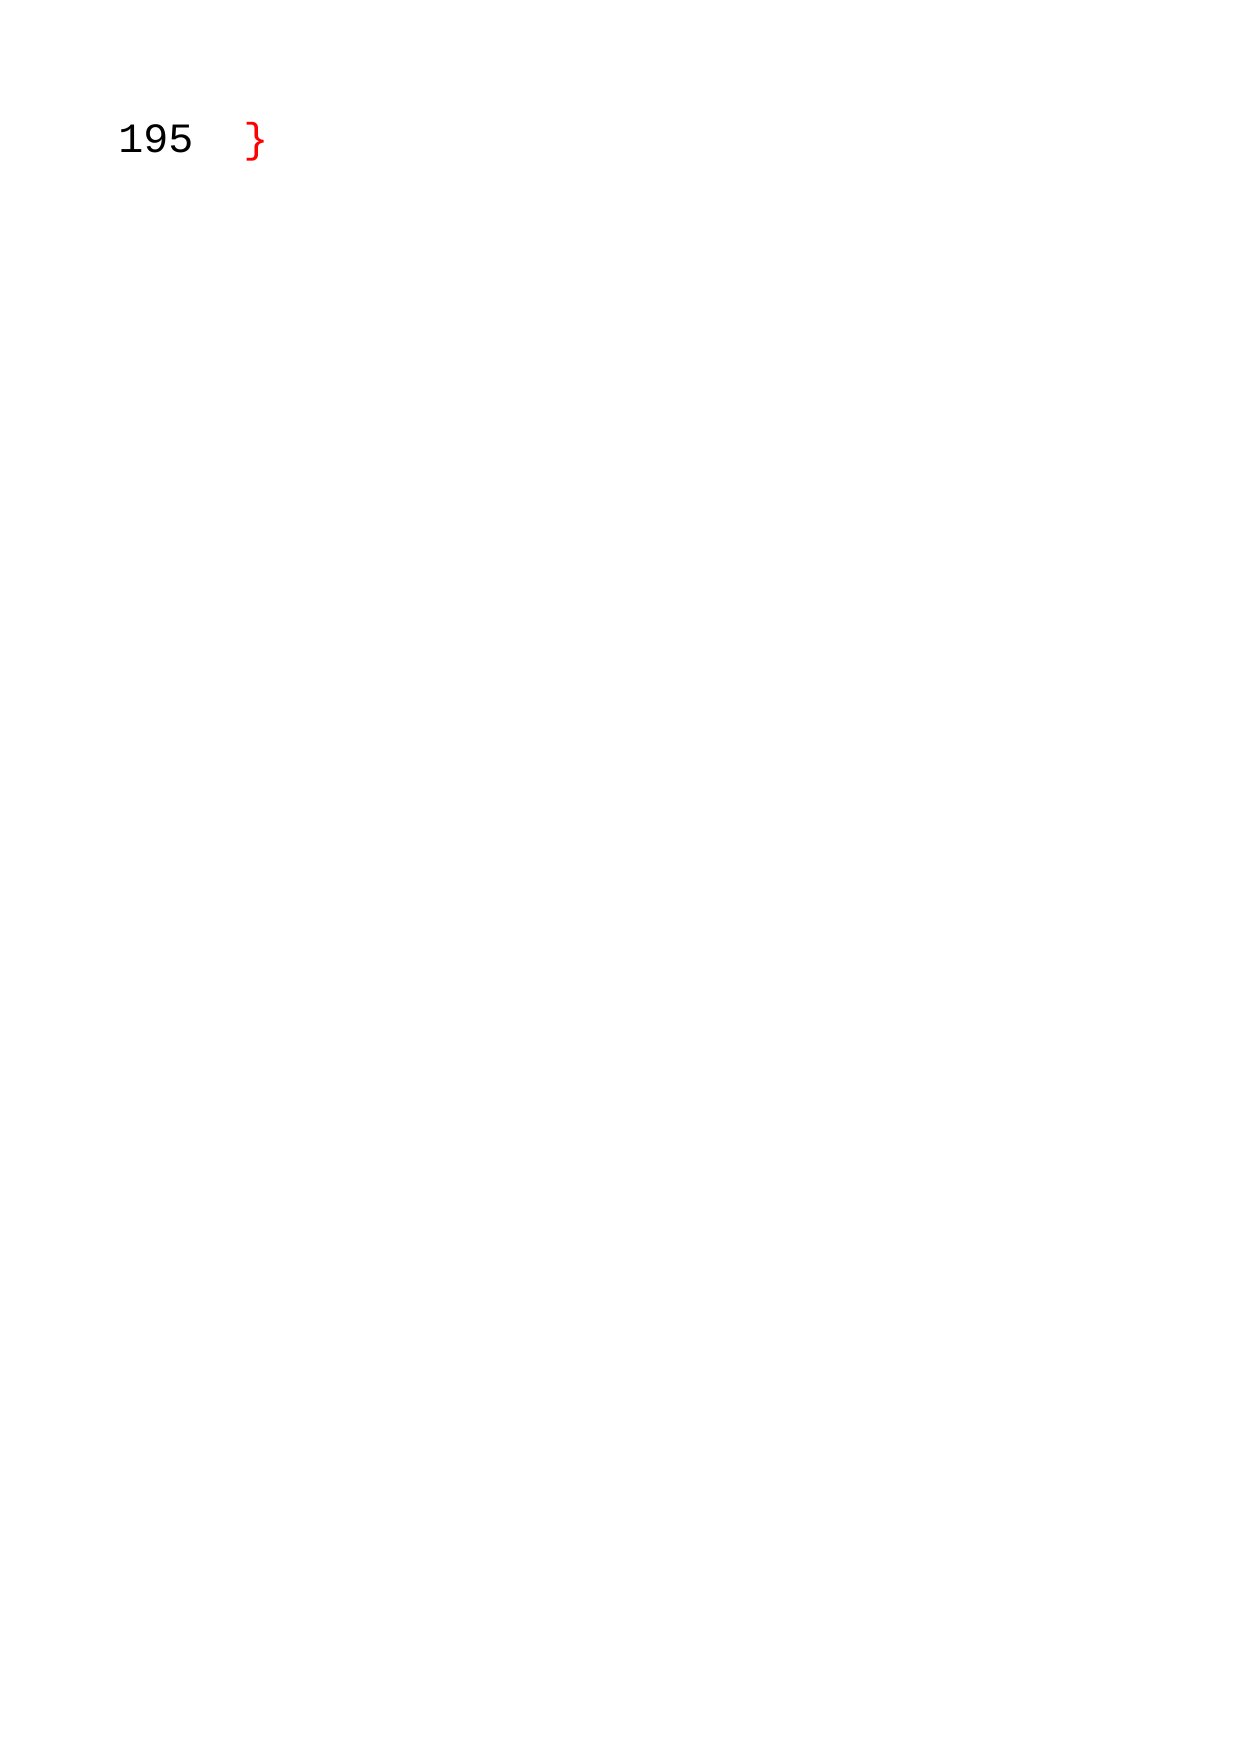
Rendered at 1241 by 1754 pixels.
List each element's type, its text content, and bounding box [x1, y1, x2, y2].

subtitle 195 } [118, 118, 1122, 165]
